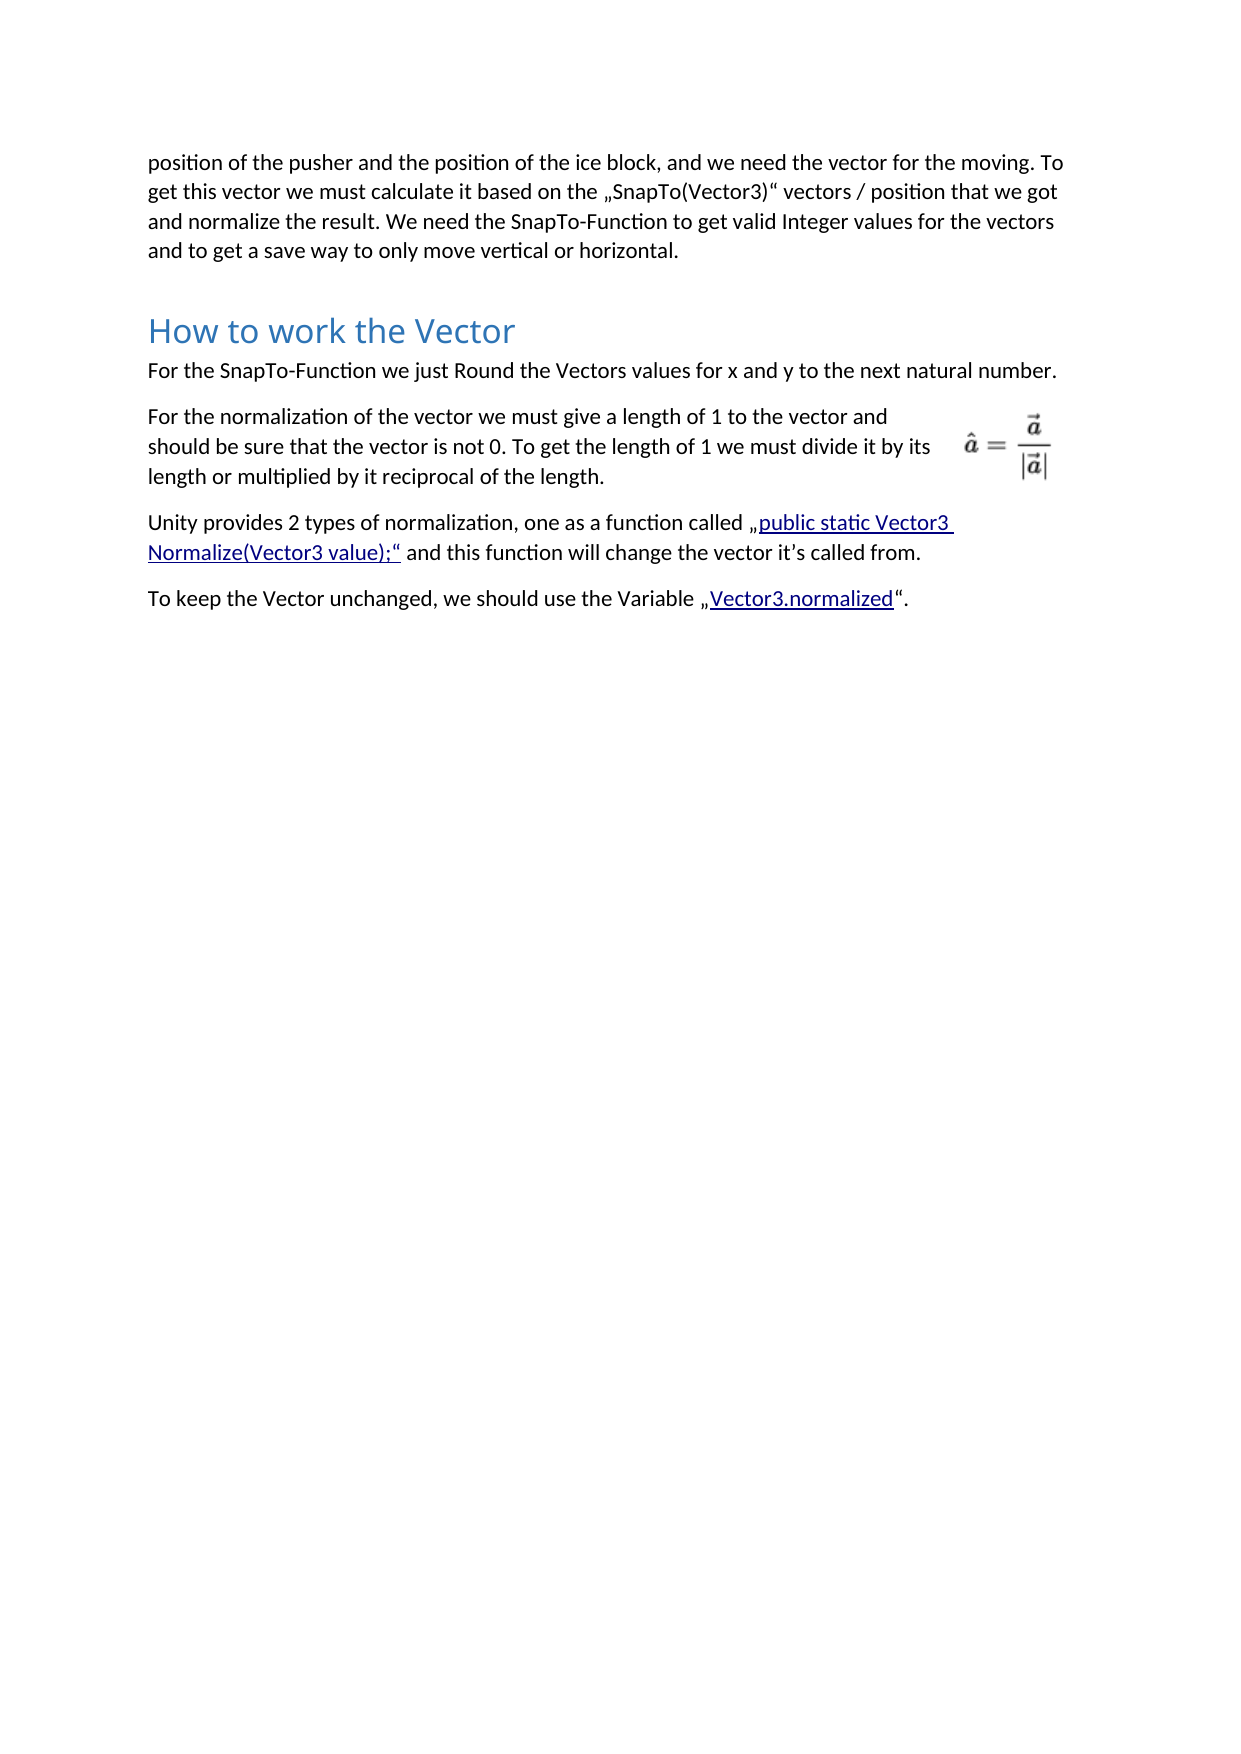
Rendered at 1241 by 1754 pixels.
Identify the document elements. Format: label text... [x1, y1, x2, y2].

text For the SnapTo-Function we just Round the Vectors values for x and y to the next natural number. [148, 356, 1093, 384]
text Unity provides 2 types of normalization, one as a function called „public static Vector3 Normalize(Vector3 value);“ and this function will change the vector it’s called from. [148, 508, 1093, 566]
text position of the pusher and the position of the ice block, and we need the vector for the moving. To get this vector we must calculate it based on the „SnapTo(Vector3)“ vectors / position that we got and normalize the result. We need the SnapTo-Function to get valid Integer values for the vectors and to get a save way to only move vertical or horizontal. [148, 148, 1093, 265]
text For the normalization of the vector we must give a length of 1 to the vector and should be sure that the vector is not 0. To get the length of 1 we must divide it by its length or multiplied by it reciprocal of the length. [148, 402, 1093, 490]
text To keep the Vector unchanged, we should use the Variable „Vector3.normalized“. [148, 584, 1093, 612]
subtitle How to work the Vector [148, 308, 1093, 353]
